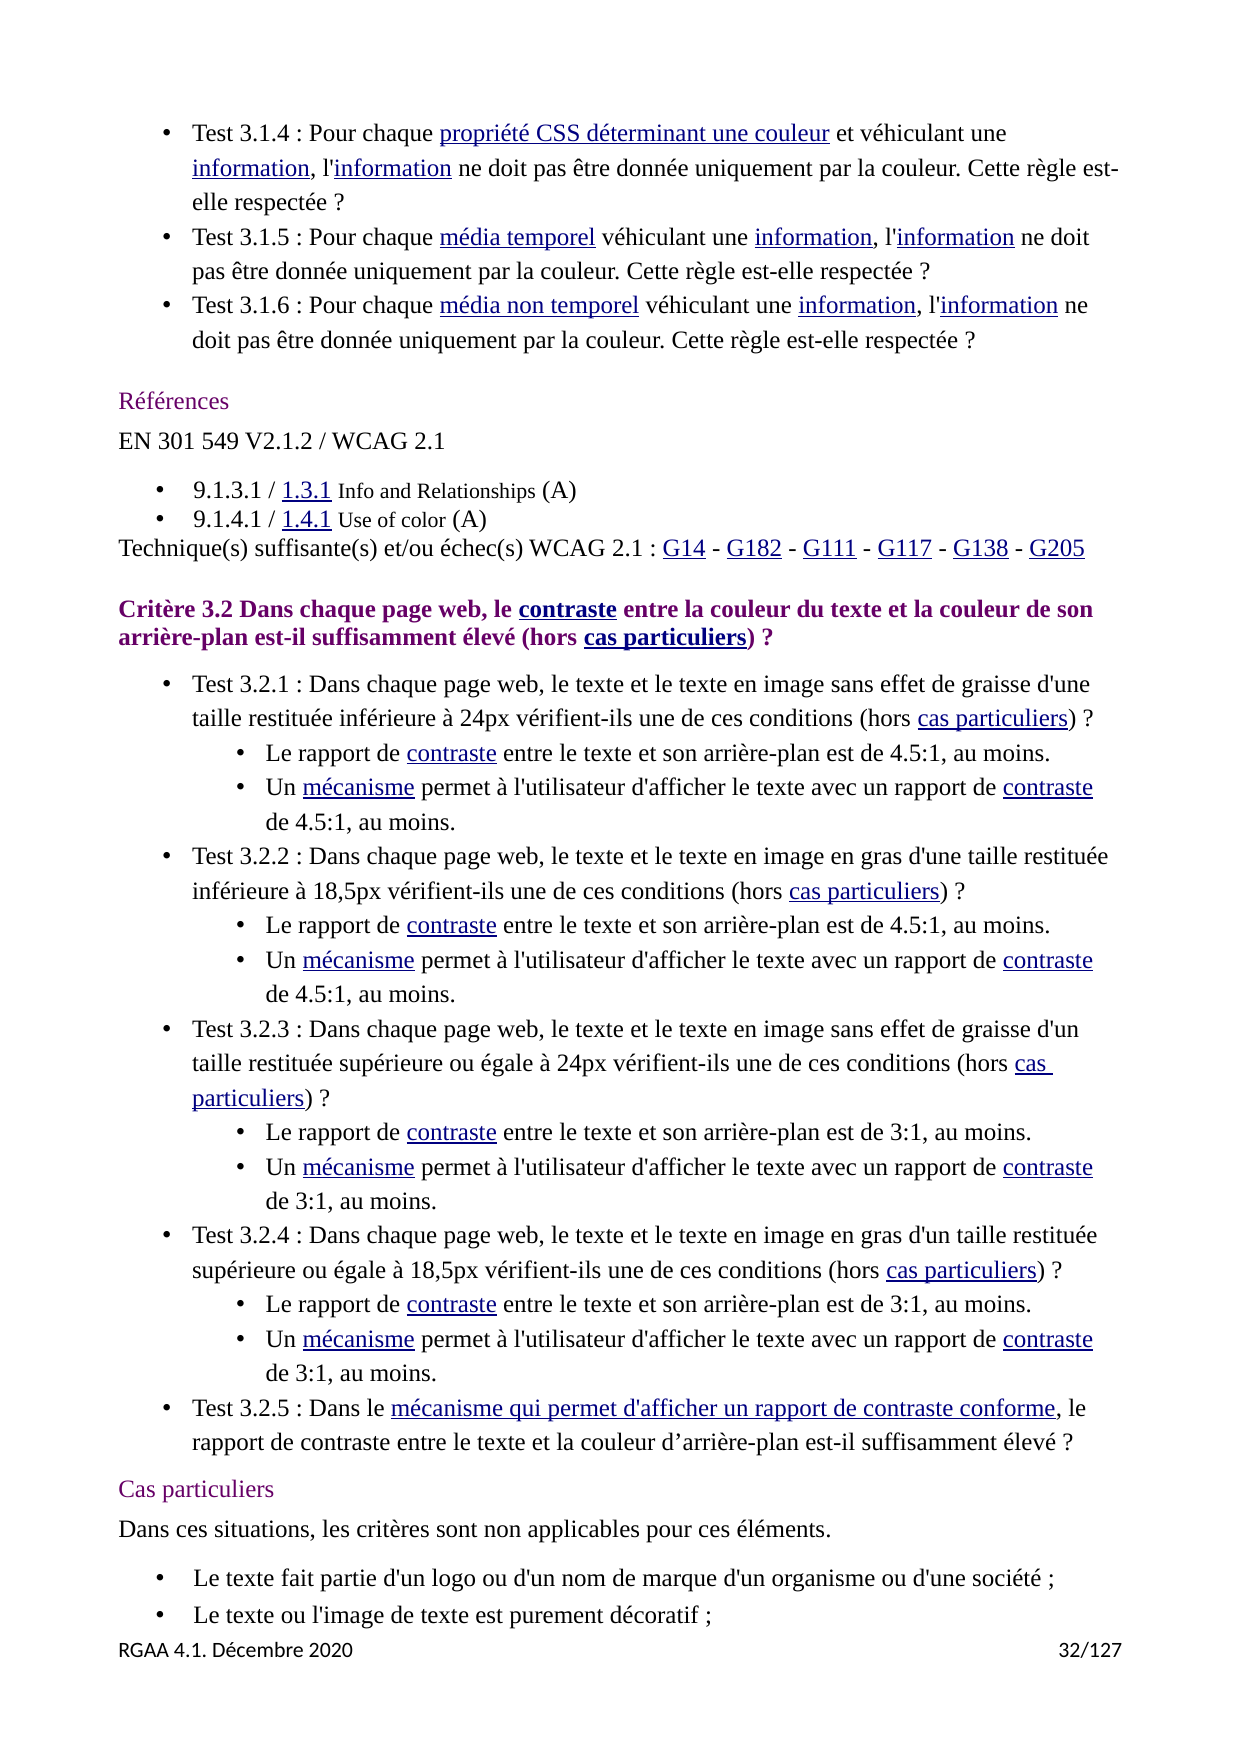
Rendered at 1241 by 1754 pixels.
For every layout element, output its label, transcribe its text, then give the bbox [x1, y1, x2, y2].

list Test 3.2.3 : Dans chaque page web, le texte et le texte en image sans effet de graisse d'un taille restituée supérieure ou égale à 24px vérifient-ils une de ces conditions (hors cas particuliers) ? [162, 1014, 1122, 1111]
list Un mécanisme permet à l'utilisateur d'afficher le texte avec un rapport de contraste de 4.5:1, au moins. [236, 945, 1122, 1008]
list Un mécanisme permet à l'utilisateur d'afficher le texte avec un rapport de contraste de 4.5:1, au moins. [236, 772, 1122, 836]
list Test 3.1.5 : Pour chaque média temporel véhiculant une information, l'information ne doit pas être donnée uniquement par la couleur. Cette règle est-elle respectée ? [162, 222, 1122, 285]
text Dans ces situations, les critères sont non applicables pour ces éléments. [118, 1514, 1122, 1543]
list Test 3.2.5 : Dans le mécanisme qui permet d'afficher un rapport de contraste conforme, le rapport de contraste entre le texte et la couleur d’arrière-plan est-il suffisamment élevé ? [162, 1393, 1122, 1456]
list Test 3.1.4 : Pour chaque propriété CSS déterminant une couleur et véhiculant une information, l'information ne doit pas être donnée uniquement par la couleur. Cette règle est-elle respectée ? [162, 118, 1122, 216]
list Le rapport de contraste entre le texte et son arrière-plan est de 4.5:1, au moins. [236, 738, 1122, 767]
list Le texte fait partie d'un logo ou d'un nom de marque d'un organisme ou d'une société ; [156, 1563, 1122, 1592]
list Le rapport de contraste entre le texte et son arrière-plan est de 3:1, au moins. [236, 1289, 1122, 1318]
list Un mécanisme permet à l'utilisateur d'afficher le texte avec un rapport de contraste de 3:1, au moins. [236, 1324, 1122, 1387]
list Test 3.1.6 : Pour chaque média non temporel véhiculant une information, l'information ne doit pas être donnée uniquement par la couleur. Cette règle est-elle respectée ? [162, 291, 1122, 354]
list 9.1.3.1 / 1.3.1 Info and Relationships (A) [156, 475, 1122, 504]
list Test 3.2.4 : Dans chaque page web, le texte et le texte en image en gras d'un taille restituée supérieure ou égale à 18,5px vérifient-ils une de ces conditions (hors cas particuliers) ? [162, 1221, 1122, 1284]
subtitle Références [118, 386, 1122, 414]
subtitle Cas particuliers [118, 1474, 1122, 1502]
list Test 3.2.2 : Dans chaque page web, le texte et le texte en image en gras d'une taille restituée inférieure à 18,5px vérifient-ils une de ces conditions (hors cas particuliers) ? [162, 841, 1122, 904]
list Le texte ou l'image de texte est purement décoratif ; [156, 1601, 1122, 1629]
list Un mécanisme permet à l'utilisateur d'afficher le texte avec un rapport de contraste de 3:1, au moins. [236, 1152, 1122, 1215]
list Test 3.2.1 : Dans chaque page web, le texte et le texte en image sans effet de graisse d'une taille restituée inférieure à 24px vérifient-ils une de ces conditions (hors cas particuliers) ? [162, 669, 1122, 732]
list 9.1.4.1 / 1.4.1 Use of color (A) [156, 504, 1122, 533]
list Le rapport de contraste entre le texte et son arrière-plan est de 3:1, au moins. [236, 1117, 1122, 1146]
subtitle Critère 3.2 Dans chaque page web, le contraste entre la couleur du texte et la couleur de son arrière-plan est-il suffisamment élevé (hors cas particuliers) ? [118, 594, 1122, 651]
text EN 301 549 V2.1.2 / WCAG 2.1 [118, 426, 1122, 455]
text Technique(s) suffisante(s) et/ou échec(s) WCAG 2.1 : G14 - G182 - G111 - G117 - G138 - G205 [118, 533, 1122, 562]
list Le rapport de contraste entre le texte et son arrière-plan est de 4.5:1, au moins. [236, 910, 1122, 939]
